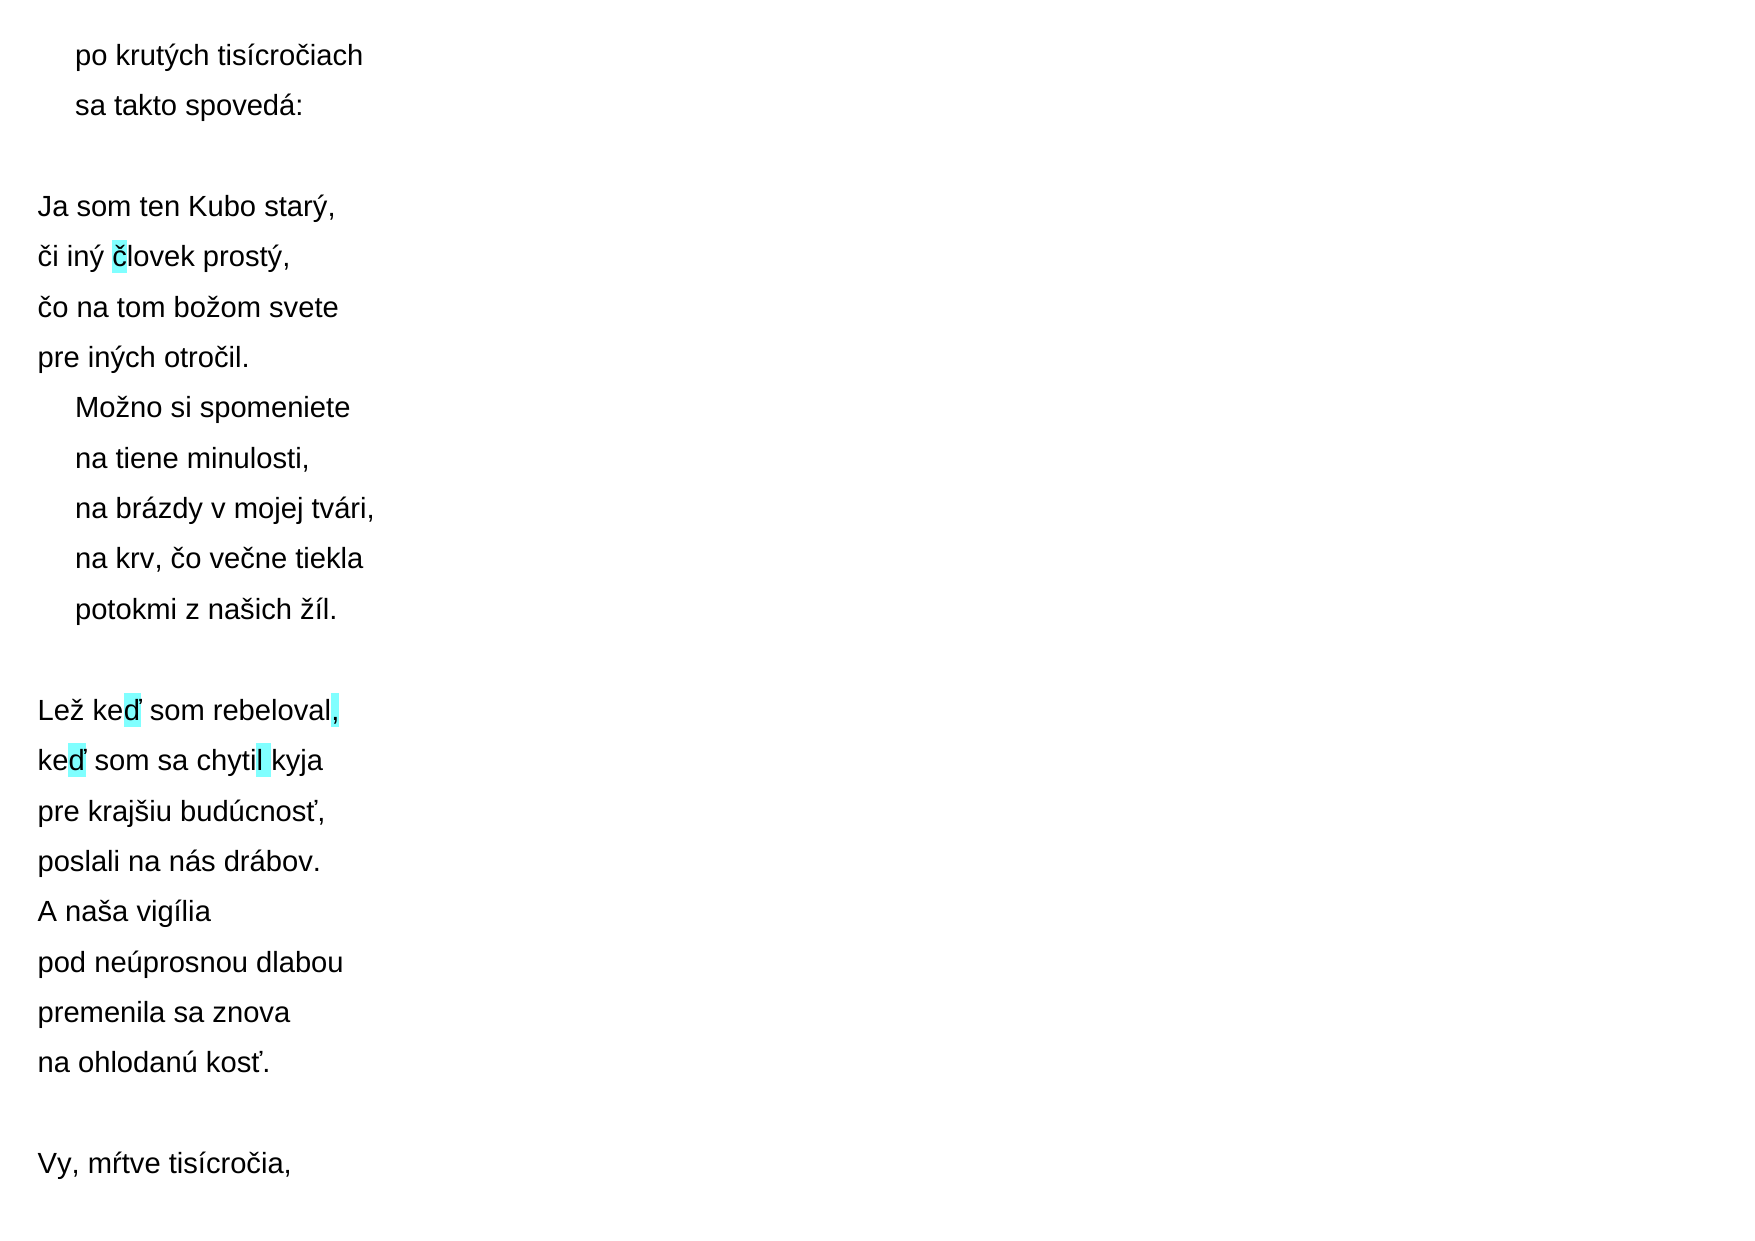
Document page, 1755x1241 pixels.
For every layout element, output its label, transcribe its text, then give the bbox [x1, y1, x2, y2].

text pod neúprosnou dlabou [37, 944, 1148, 978]
text A naša vigília [37, 894, 1148, 928]
text Lež keď som rebeloval, [37, 693, 1148, 727]
text na krv, čo večne tiekla [37, 541, 1148, 575]
text po krutých tisícročiach [37, 37, 1148, 71]
text pre krajšiu budúcnosť, [37, 794, 1148, 827]
text čo na tom božom svete [37, 290, 1148, 323]
text či iný človek prostý, [37, 239, 1148, 273]
text potokmi z našich žíl. [37, 592, 1148, 625]
text na ohlodanú kosť. [37, 1045, 1148, 1079]
text pre iných otročil. [37, 340, 1148, 374]
text keď som sa chytil kyja [37, 743, 1148, 777]
text Ja som ten Kubo starý, [37, 189, 1148, 223]
text sa takto spovedá: [37, 88, 1148, 121]
text Možno si spomeniete [37, 390, 1148, 424]
text Vy, mŕtve tisícročia, [37, 1147, 1148, 1180]
text poslali na nás drábov. [37, 844, 1148, 877]
text na tiene minulosti, [37, 441, 1148, 474]
text na brázdy v mojej tvári, [37, 491, 1148, 524]
text premenila sa znova [37, 995, 1148, 1028]
